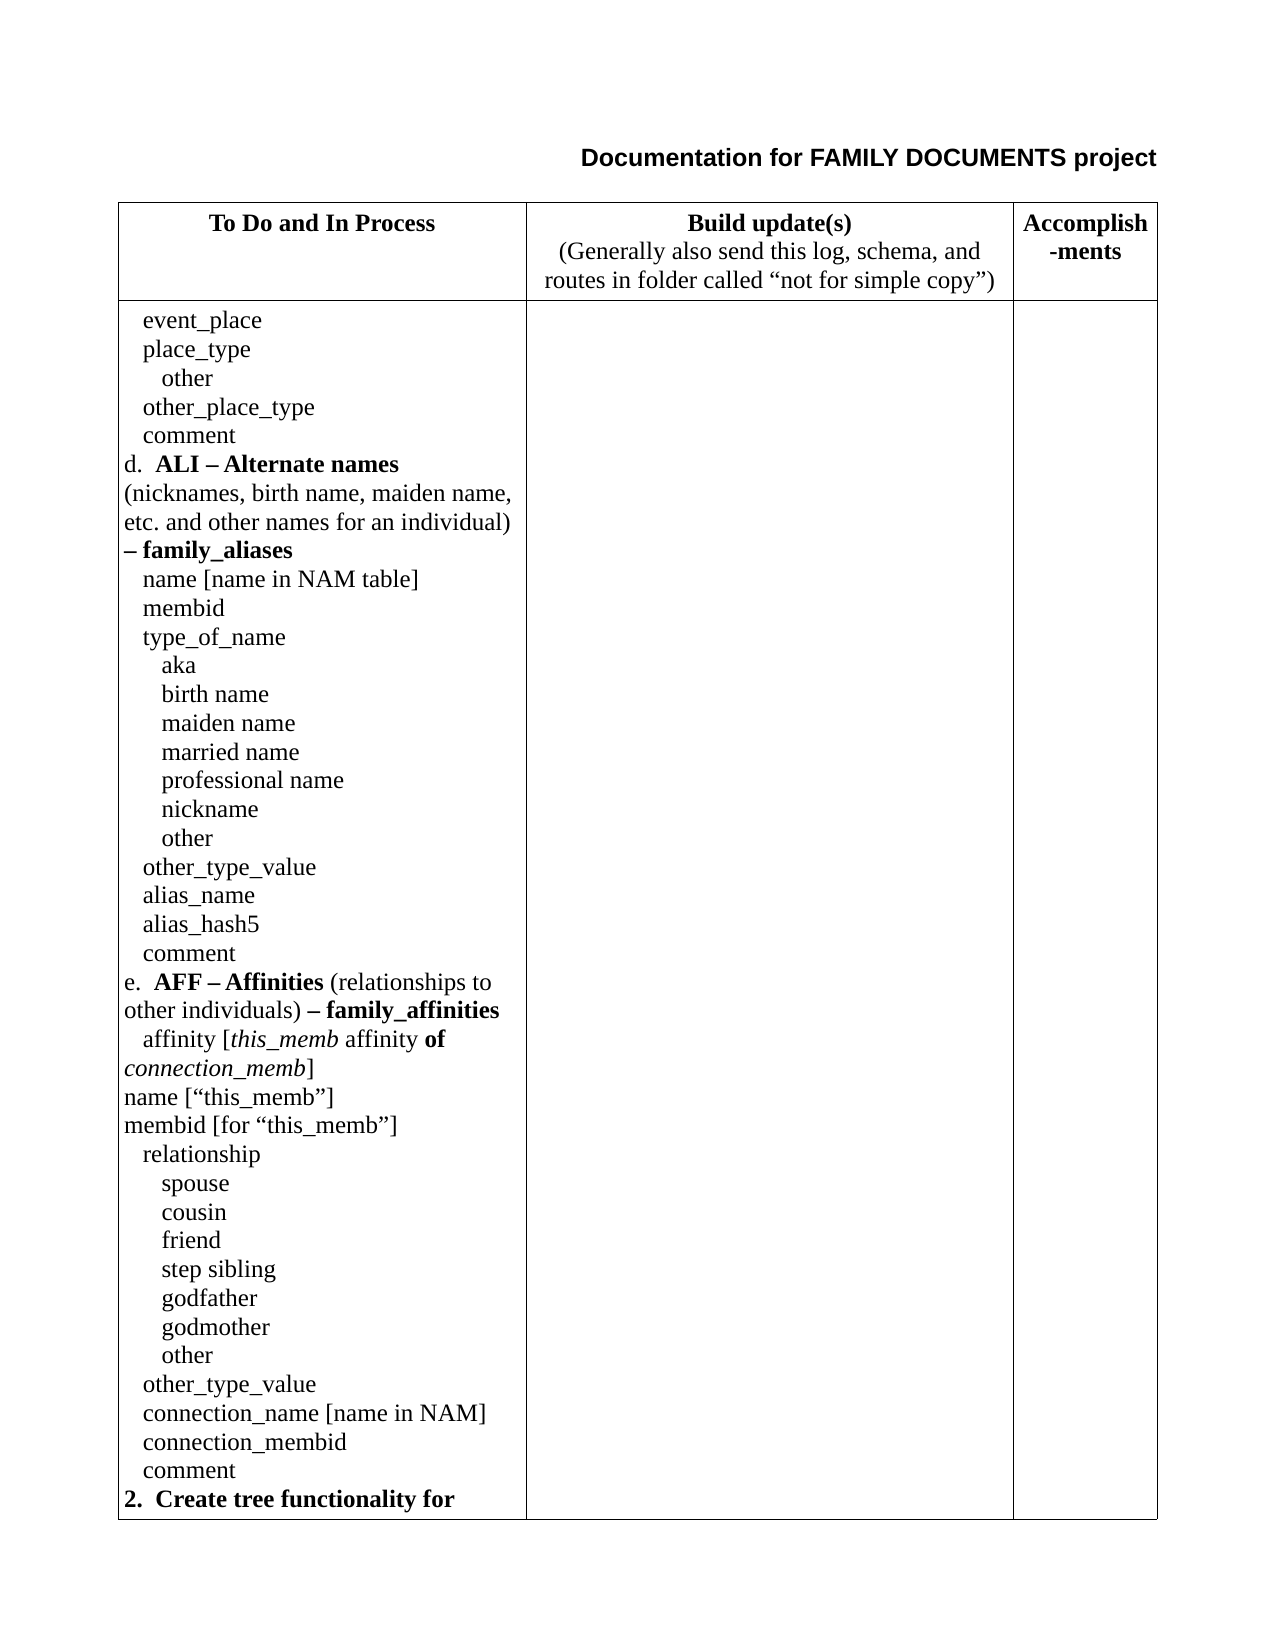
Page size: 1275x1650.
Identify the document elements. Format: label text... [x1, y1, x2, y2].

table_cell event_place place_type other other_place_type comment d. ALI – Alternate names (nicknames, birth name, maiden name, etc. and other names for an individual) – family_aliases name [name in NAM table] membid type_of_name aka birth name maiden name married name professional name nickname other other_type_value alias_name alias_hash5 comment e. AFF – Affinities (relationships to other individuals) – family_affinities affinity [this_memb affinity of connection_memb] name [“this_memb”] membid [for “this_memb”] relationship spouse cousin friend step sibling godfather godmother other other_type_value connection_name [name in NAM] connection_membid comment 2. Create tree functionality for [119, 301, 526, 1519]
table_header To Do and In Process [119, 203, 526, 300]
table_cell [1014, 301, 1157, 1519]
table_header Accomplish-ments [1014, 203, 1157, 300]
table_header Build update(s) (Generally also send this log, schema, and routes in folder called “not for simple copy”) [527, 203, 1013, 300]
table_cell [527, 301, 1013, 1519]
